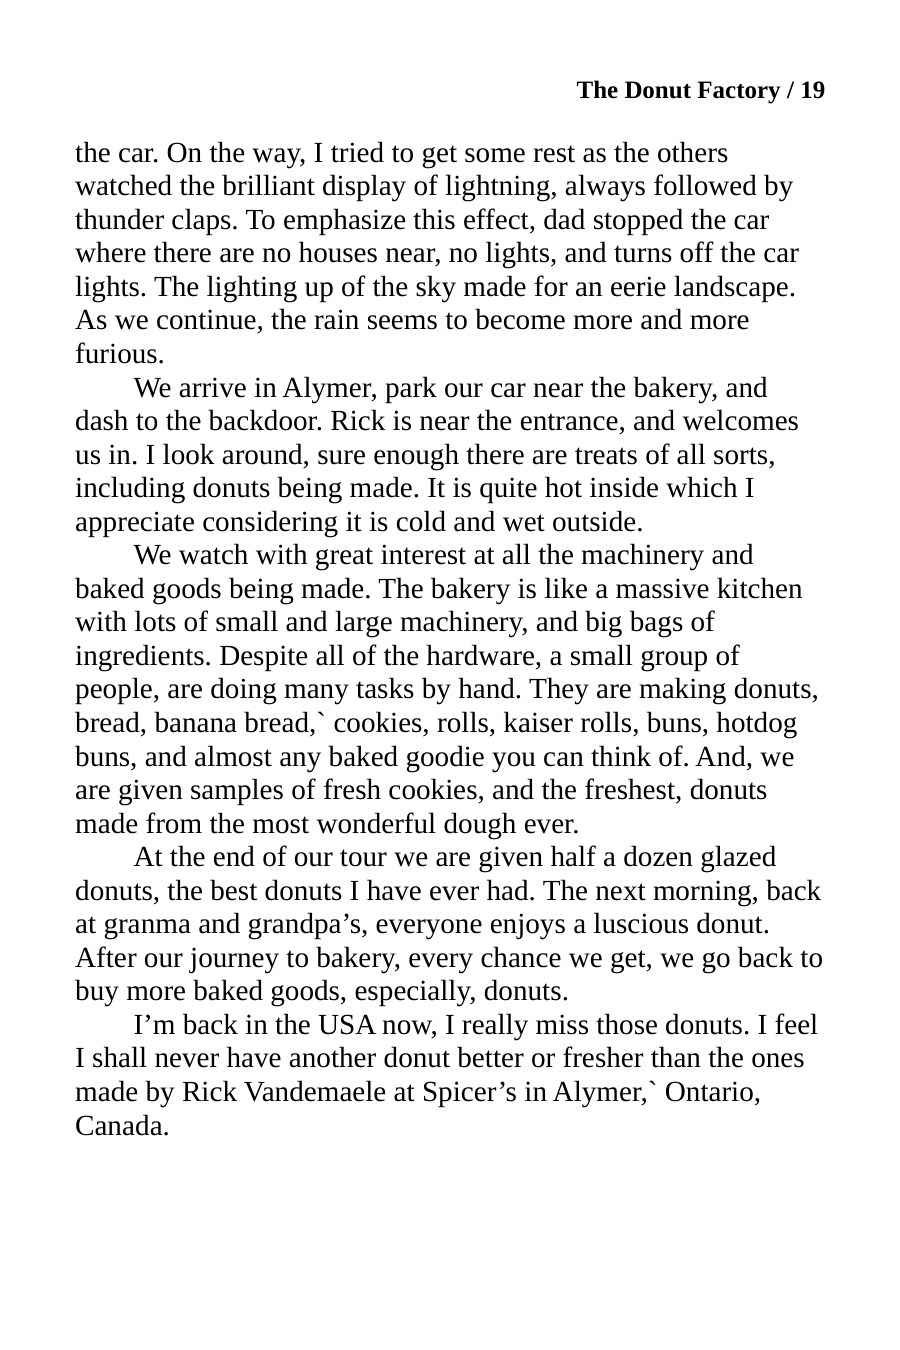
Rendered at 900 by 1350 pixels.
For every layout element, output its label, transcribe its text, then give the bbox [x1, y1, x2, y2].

text I’m back in the USA now, I really miss those donuts. I feel I shall never have another donut better or fresher than the ones made by Rick Vandemaele at Spicer’s in Alymer,` Ontario, Canada. [75, 1007, 825, 1141]
text We watch with great interest at all the machinery and baked goods being made. The bakery is like a massive kitchen with lots of small and large machinery, and big bags of ingredients. Despite all of the hardware, a small group of people, are doing many tasks by hand. They are making donuts, bread, banana bread,` cookies, rolls, kaiser rolls, buns, hotdog buns, and almost any baked goodie you can think of. And, we are given samples of fresh cookies, and the freshest, donuts made from the most wonderful dough ever. [75, 537, 825, 839]
text At the end of our tour we are given half a dozen glazed donuts, the best donuts I have ever had. The next morning, back at granma and grandpa’s, everyone enjoys a luscious donut. After our journey to bakery, every chance we get, we go back to buy more baked goods, especially, donuts. [75, 839, 825, 1007]
text We arrive in Alymer, park our car near the bakery, and dash to the backdoor. Rick is near the entrance, and welcomes us in. I look around, sure enough there are treats of all sorts, including donuts being made. It is quite hot inside which I appreciate considering it is cold and wet outside. [75, 370, 825, 537]
text the car. On the way, I tried to get some rest as the others watched the brilliant display of lightning, always followed by thunder claps. To emphasize this effect, dad stopped the car where there are no houses near, no lights, and turns off the car lights. The lighting up of the sky made for an eerie landscape. As we continue, the rain seems to become more and more furious. [75, 135, 825, 370]
